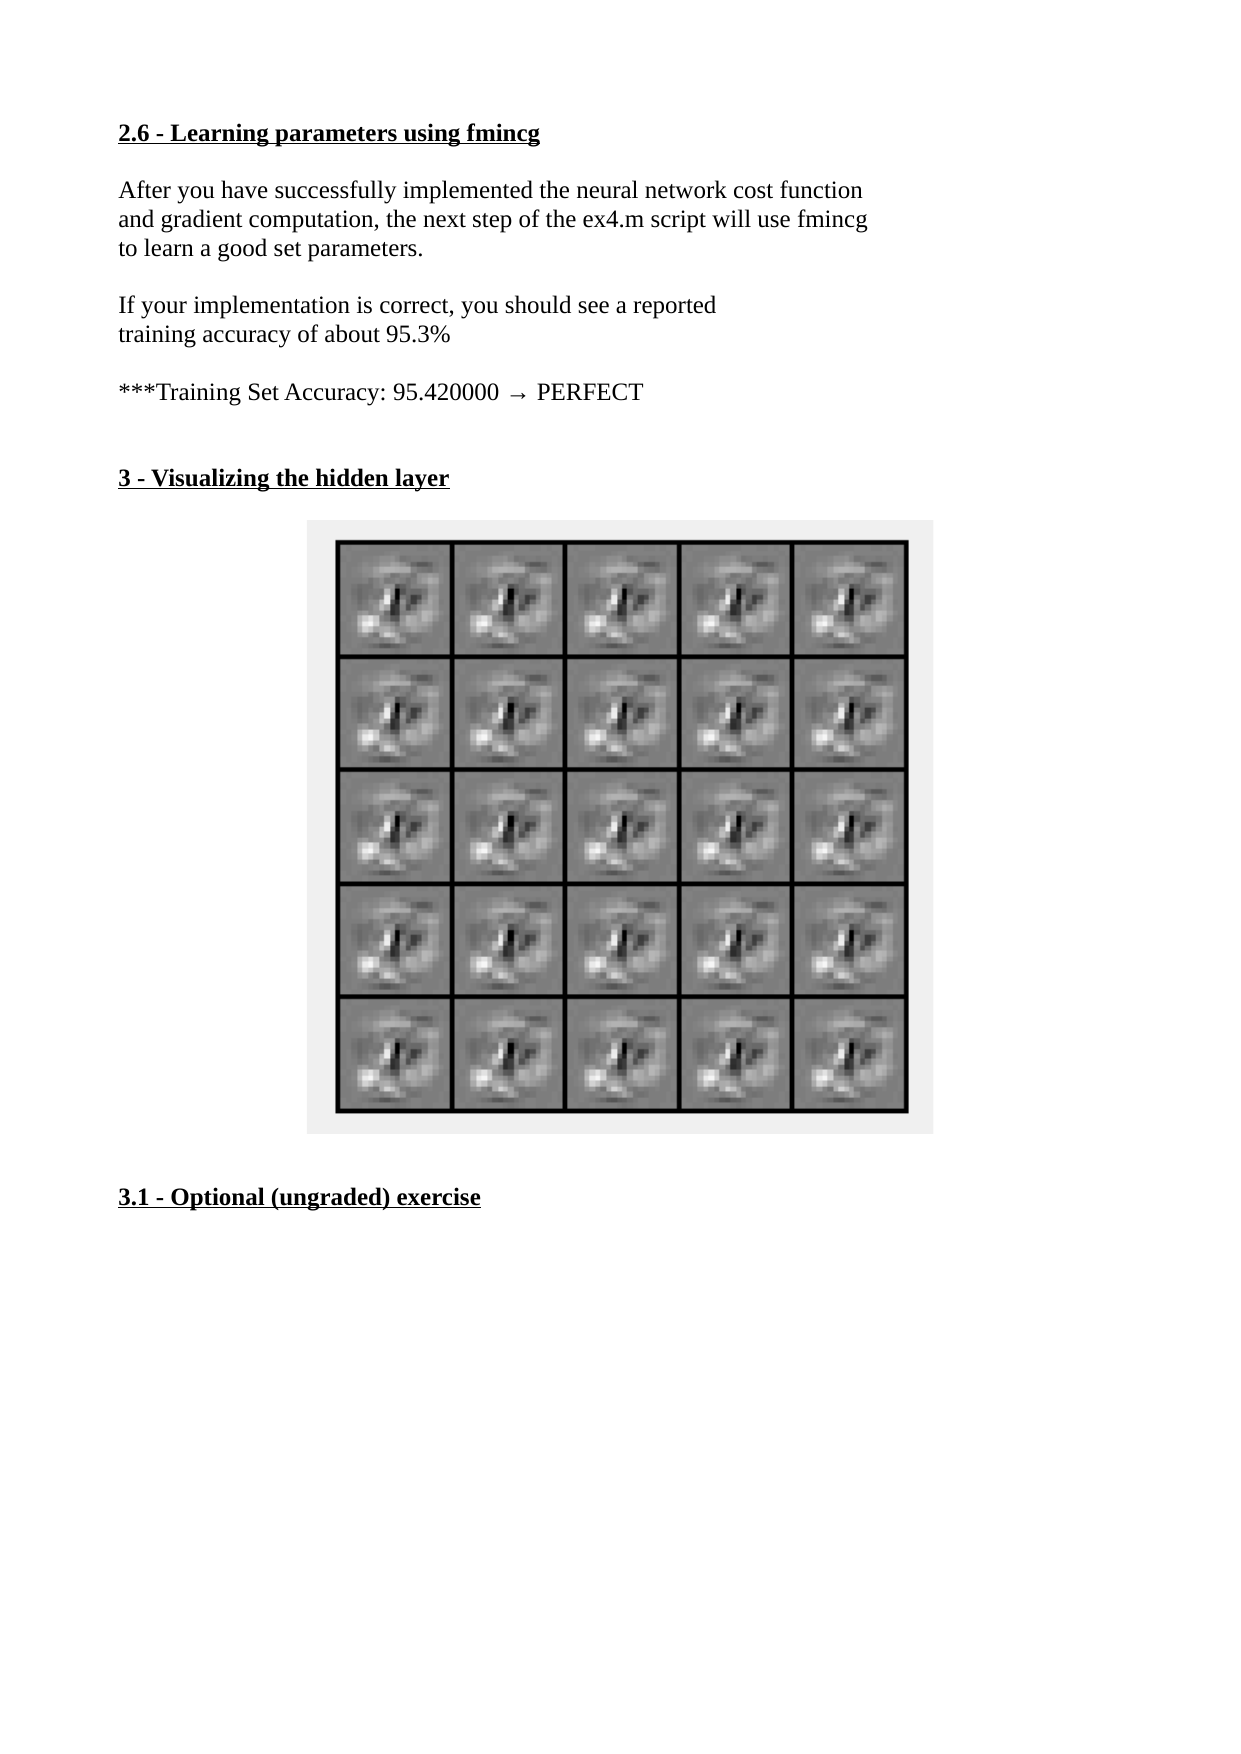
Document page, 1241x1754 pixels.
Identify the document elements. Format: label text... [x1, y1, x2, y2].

picture [306, 520, 934, 1134]
text 3 - Visualizing the hidden layer [118, 463, 1122, 492]
text training accuracy of about 95.3% [118, 319, 1122, 348]
text 3.1 - Optional (ungraded) exercise [118, 1182, 1122, 1211]
text 2.6 - Learning parameters using fmincg [118, 118, 1122, 147]
text If your implementation is correct, you should see a reported [118, 291, 1122, 319]
text ***Training Set Accuracy: 95.420000 → PERFECT [118, 377, 1122, 406]
text After you have successfully implemented the neural network cost function [118, 176, 1122, 204]
text to learn a good set parameters. [118, 233, 1122, 262]
text and gradient computation, the next step of the ex4.m script will use fmincg [118, 204, 1122, 233]
